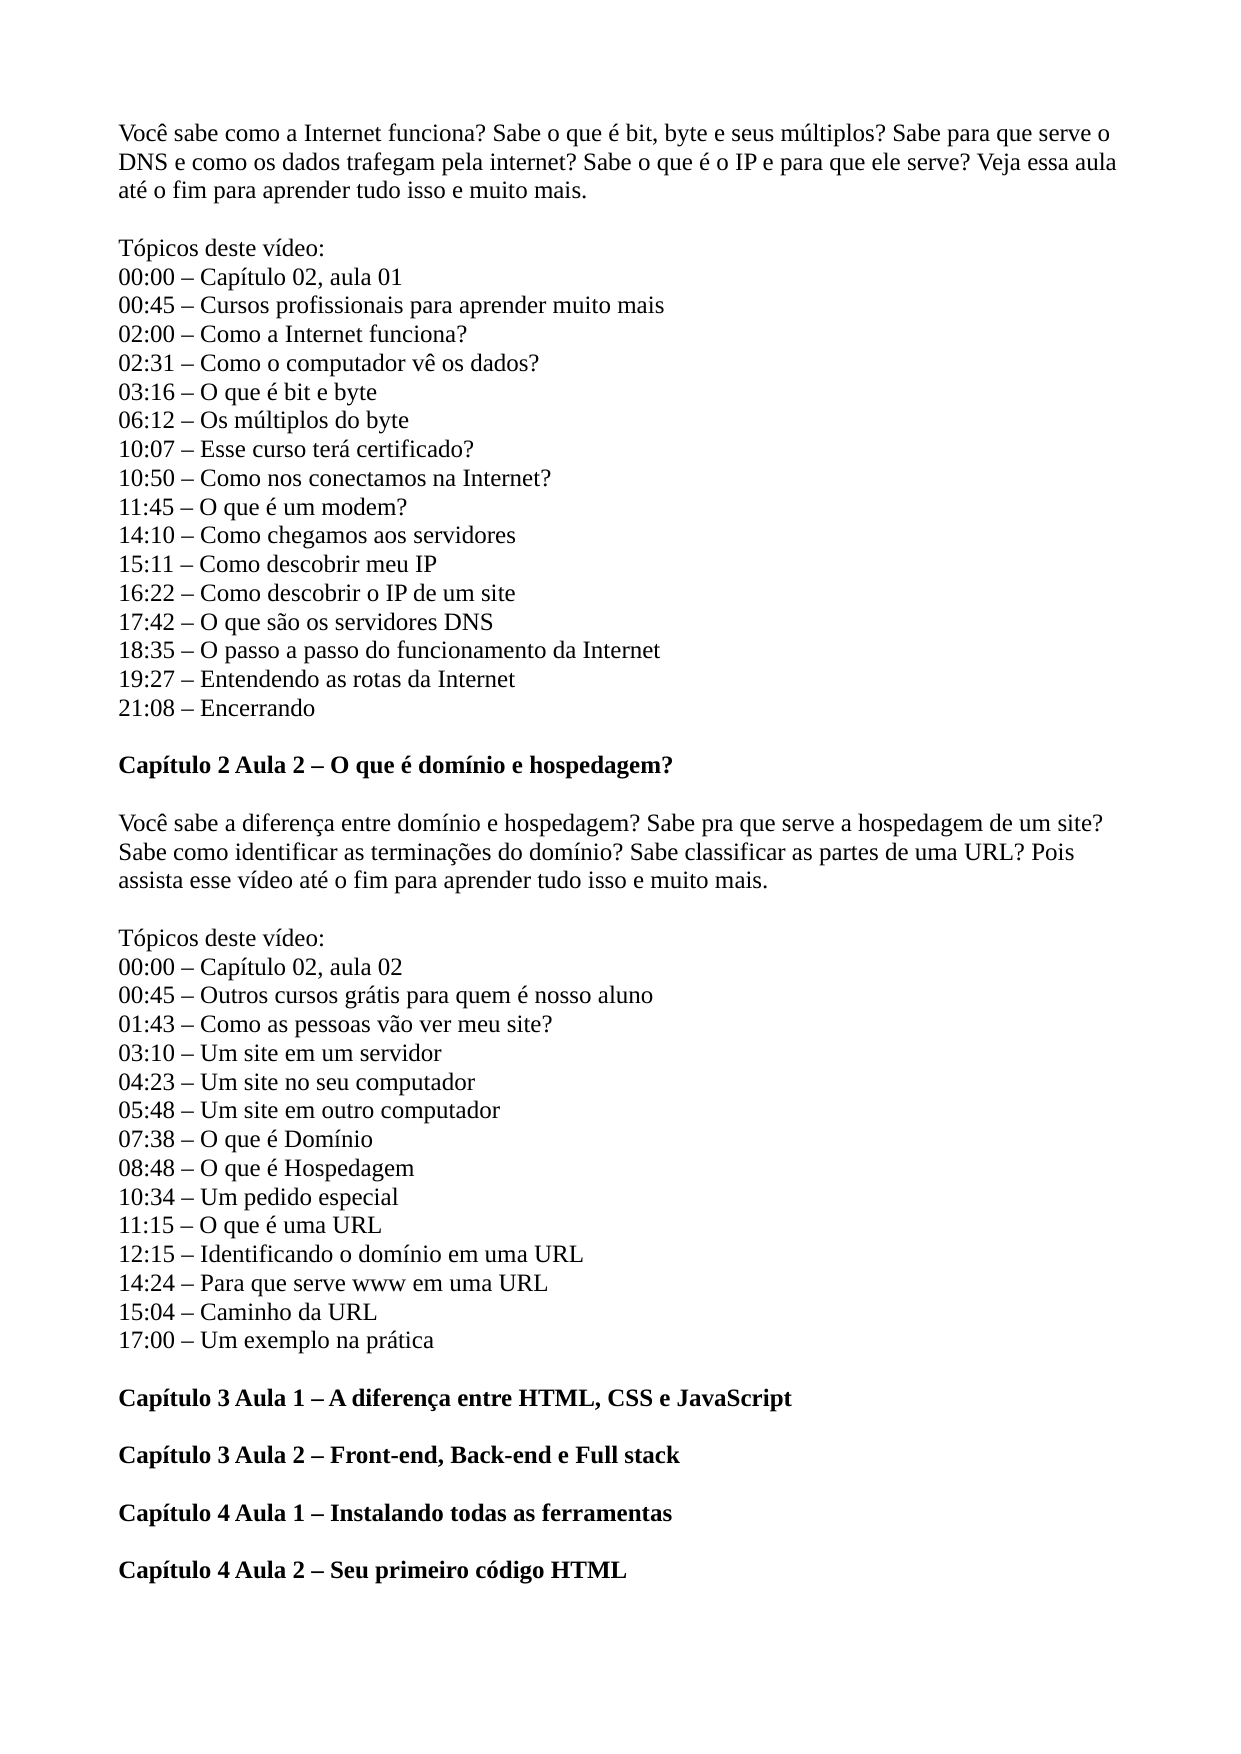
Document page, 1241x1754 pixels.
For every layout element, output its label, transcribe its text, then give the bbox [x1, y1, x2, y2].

text 00:00 – Capítulo 02, aula 02 [118, 952, 1122, 981]
text 15:11 – Como descobrir meu IP [118, 549, 1122, 578]
text 06:12 – Os múltiplos do byte [118, 406, 1122, 434]
text 15:04 – Caminho da URL [118, 1297, 1122, 1326]
text 08:48 – O que é Hospedagem [118, 1153, 1122, 1182]
text 21:08 – Encerrando [118, 693, 1122, 722]
text Você sabe como a Internet funciona? Sabe o que é bit, byte e seus múltiplos? Sabe para que serve o DNS e como os dados trafegam pela internet? Sabe o que é o IP e para que ele serve? Veja essa aula até o fim para aprender tudo isso e muito mais. [118, 118, 1122, 204]
text 16:22 – Como descobrir o IP de um site [118, 578, 1122, 607]
text Capítulo 4 Aula 2 – Seu primeiro código HTML [118, 1556, 1122, 1584]
text 14:10 – Como chegamos aos servidores [118, 521, 1122, 549]
text 02:00 – Como a Internet funciona? [118, 319, 1122, 348]
text 02:31 – Como o computador vê os dados? [118, 348, 1122, 377]
text 17:00 – Um exemplo na prática [118, 1326, 1122, 1354]
text Tópicos deste vídeo: [118, 233, 1122, 262]
text 11:15 – O que é uma URL [118, 1211, 1122, 1239]
text 00:00 – Capítulo 02, aula 01 [118, 262, 1122, 291]
text Você sabe a diferença entre domínio e hospedagem? Sabe pra que serve a hospedagem de um site? Sabe como identificar as terminações do domínio? Sabe classificar as partes de uma URL? Pois assista esse vídeo até o fim para aprender tudo isso e muito mais. [118, 808, 1122, 894]
text 04:23 – Um site no seu computador [118, 1067, 1122, 1096]
text 01:43 – Como as pessoas vão ver meu site? [118, 1009, 1122, 1038]
text 03:16 – O que é bit e byte [118, 377, 1122, 406]
text 19:27 – Entendendo as rotas da Internet [118, 664, 1122, 693]
text 10:50 – Como nos conectamos na Internet? [118, 463, 1122, 492]
text 00:45 – Cursos profissionais para aprender muito mais [118, 291, 1122, 319]
text 11:45 – O que é um modem? [118, 492, 1122, 521]
text 14:24 – Para que serve www em uma URL [118, 1268, 1122, 1297]
text 18:35 – O passo a passo do funcionamento da Internet [118, 636, 1122, 664]
text Capítulo 3 Aula 1 – A diferença entre HTML, CSS e JavaScript [118, 1383, 1122, 1412]
text Capítulo 3 Aula 2 – Front-end, Back-end e Full stack [118, 1441, 1122, 1469]
text 00:45 – Outros cursos grátis para quem é nosso aluno [118, 981, 1122, 1009]
text 07:38 – O que é Domínio [118, 1124, 1122, 1153]
text Tópicos deste vídeo: [118, 923, 1122, 952]
text 03:10 – Um site em um servidor [118, 1038, 1122, 1067]
text 17:42 – O que são os servidores DNS [118, 607, 1122, 636]
text 12:15 – Identificando o domínio em uma URL [118, 1239, 1122, 1268]
text 10:07 – Esse curso terá certificado? [118, 434, 1122, 463]
text 10:34 – Um pedido especial [118, 1182, 1122, 1211]
text Capítulo 4 Aula 1 – Instalando todas as ferramentas [118, 1498, 1122, 1527]
text Capítulo 2 Aula 2 – O que é domínio e hospedagem? [118, 751, 1122, 779]
text 05:48 – Um site em outro computador [118, 1096, 1122, 1124]
